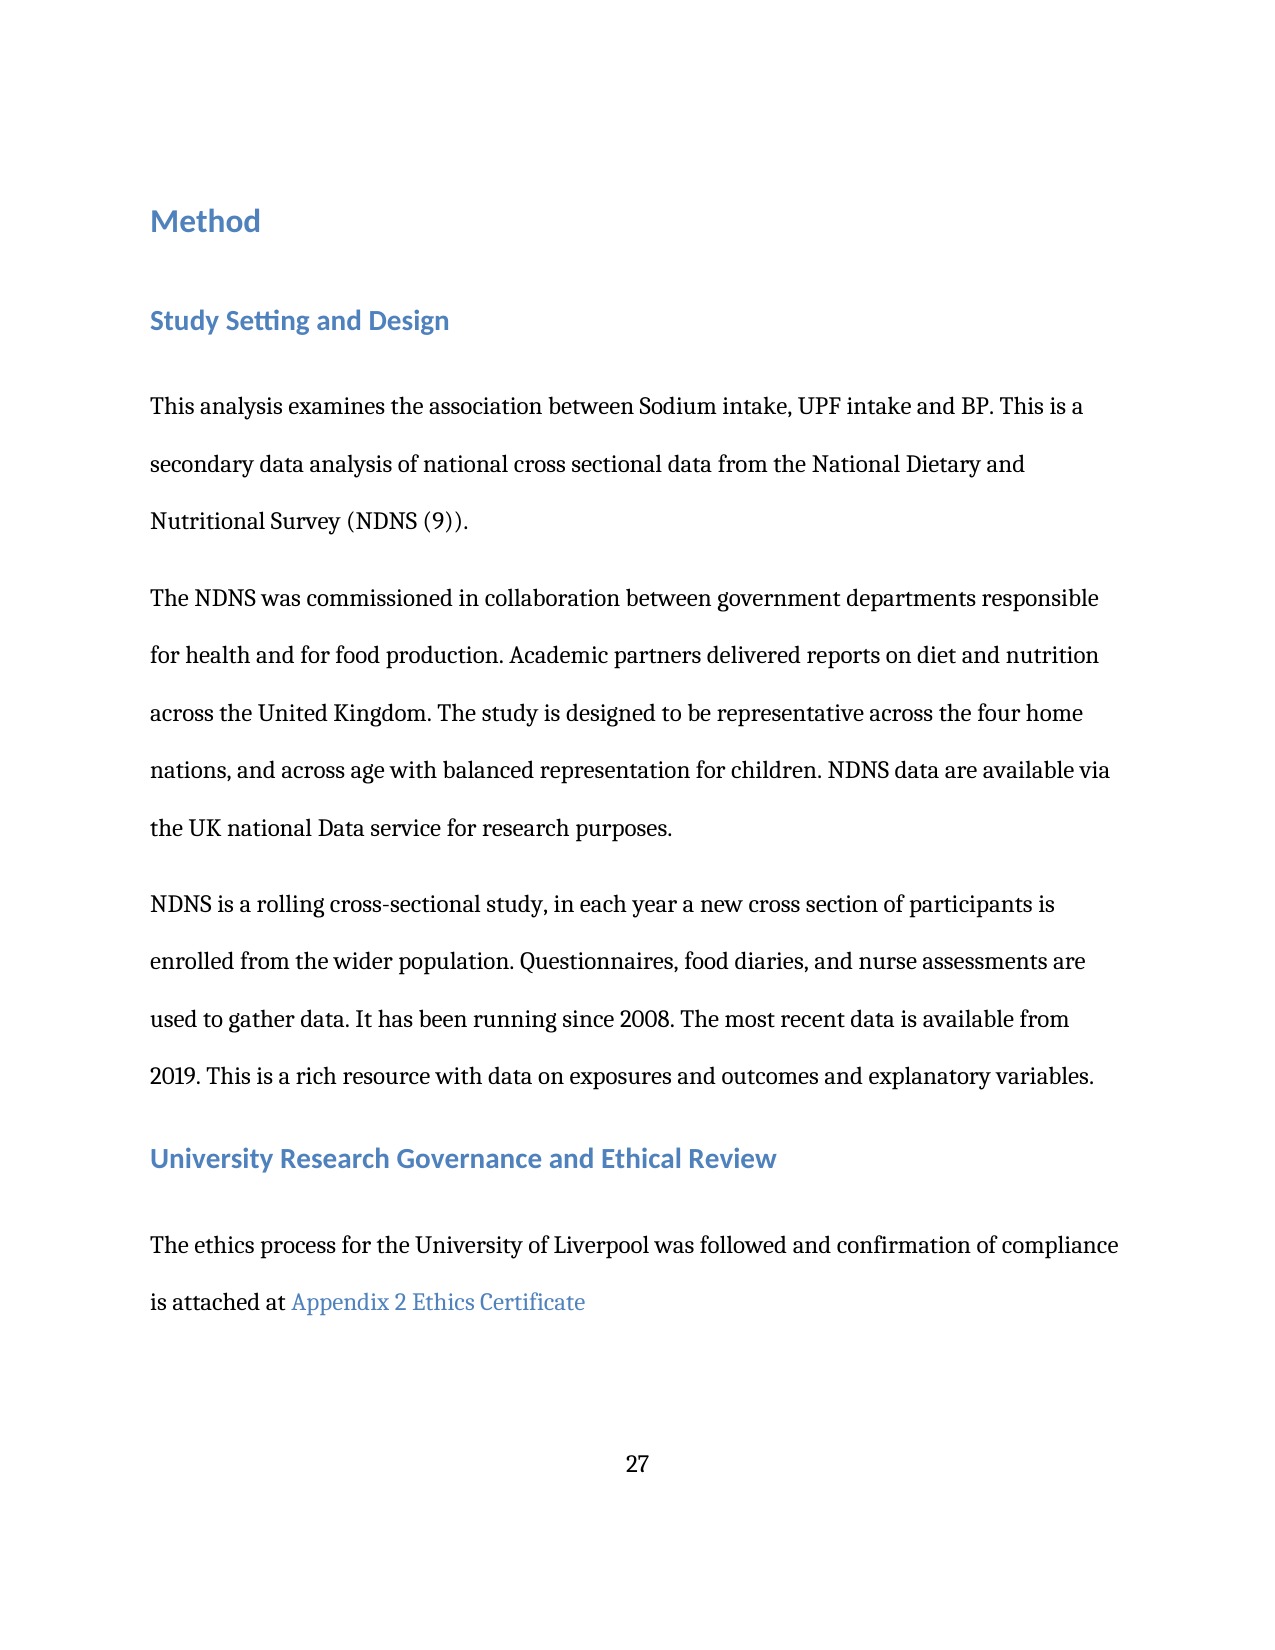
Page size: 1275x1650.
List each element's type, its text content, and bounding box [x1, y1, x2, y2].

subtitle Method [150, 200, 1125, 241]
subtitle University Research Governance and Ethical Review [150, 1141, 1125, 1176]
subtitle Study Setting and Design [150, 302, 1125, 338]
text This analysis examines the association between Sodium intake, UPF intake and BP. This is a secondary data analysis of national cross sectional data from the National Dietary and Nutritional Survey (NDNS (9)). [150, 392, 1125, 536]
text The ethics process for the University of Liverpool was followed and confirmation of compliance is attached at Appendix 2 Ethics Certificate [150, 1231, 1125, 1317]
text The NDNS was commissioned in collaboration between government departments responsible for health and for food production. Academic partners delivered reports on diet and nutrition across the United Kingdom. The study is designed to be representative across the four home nations, and across age with balanced representation for children. NDNS data are available via the UK national Data service for research purposes. [150, 583, 1125, 842]
text NDNS is a rolling cross-sectional study, in each year a new cross section of participants is enrolled from the wider population. Questionnaires, food diaries, and nurse assessments are used to gather data. It has been running since 2008. The most recent data is available from 2019. This is a rich resource with data on exposures and outcomes and explanatory variables. [150, 890, 1125, 1091]
